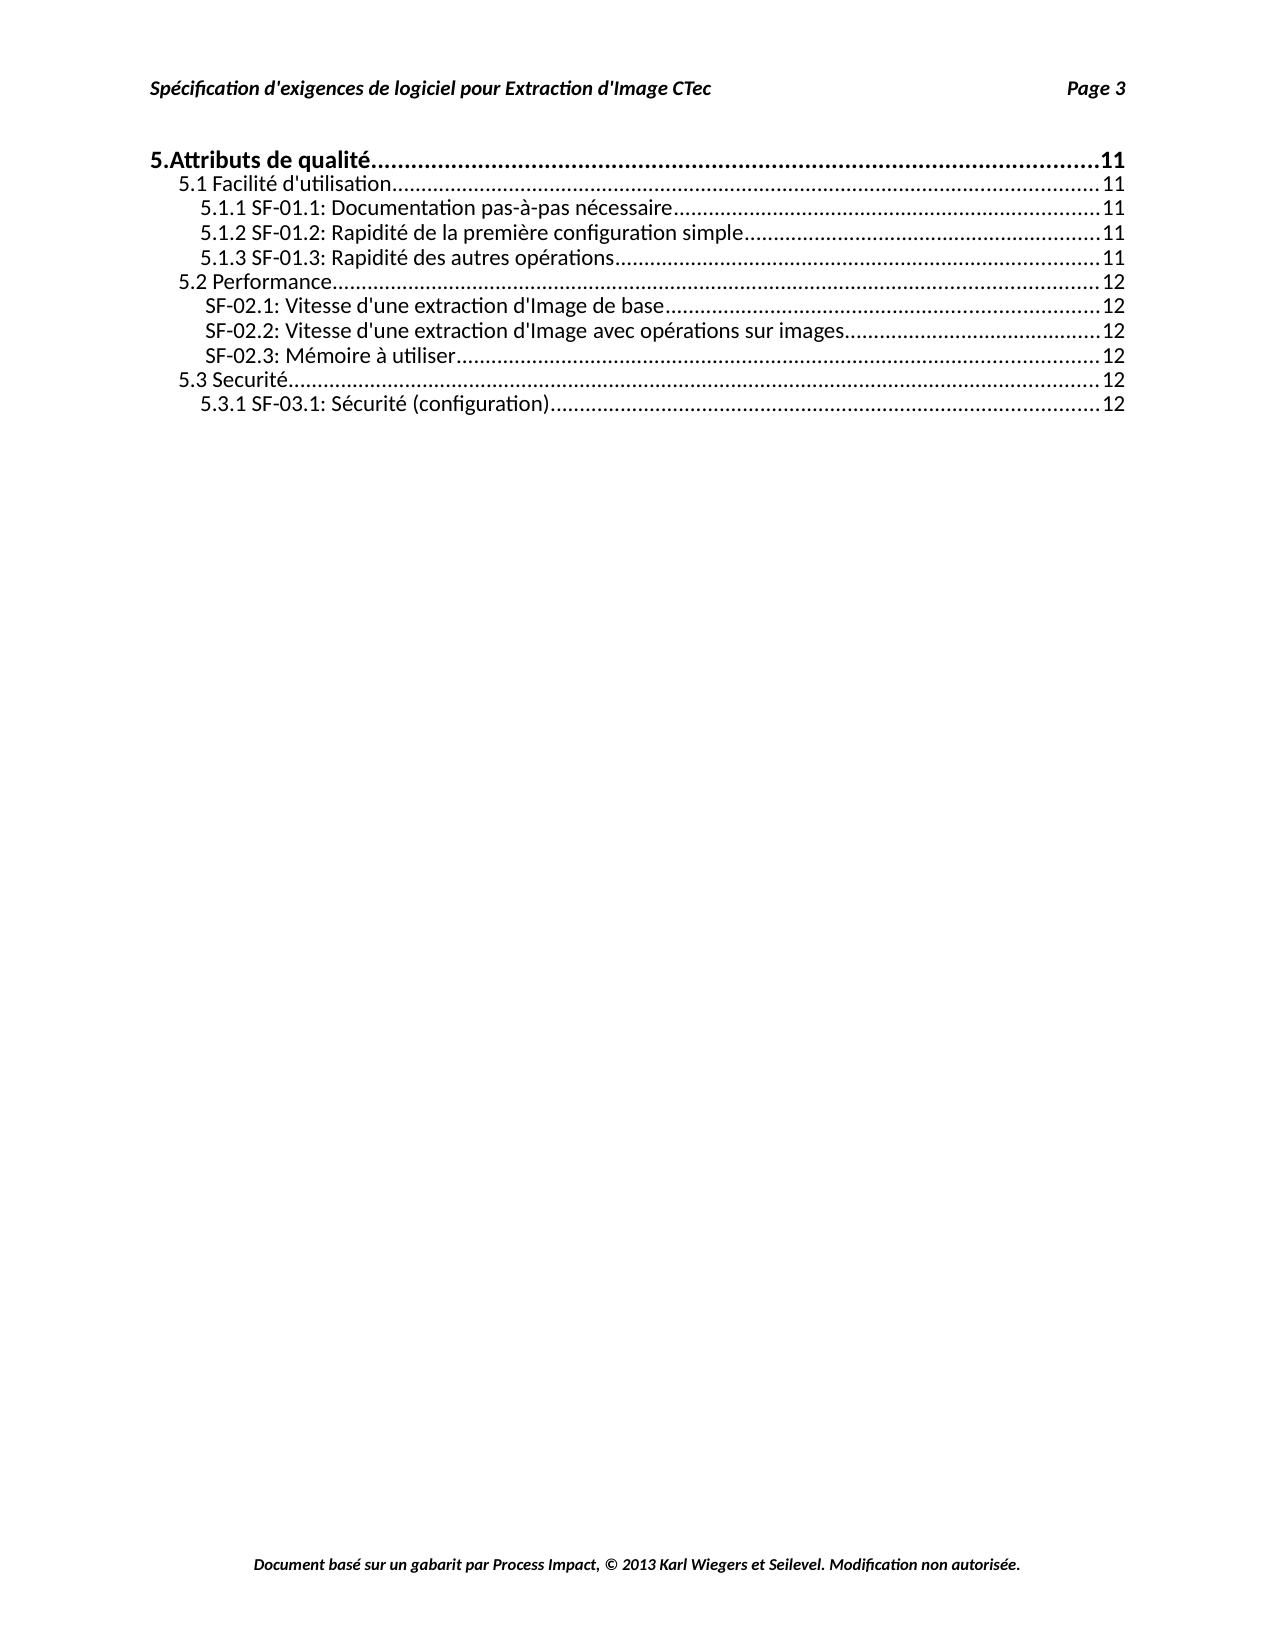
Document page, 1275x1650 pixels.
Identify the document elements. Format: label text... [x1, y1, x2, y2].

text 5.1.1 SF-01.1: Documentation pas-à-pas nécessaire 11 [200, 196, 1125, 221]
text SF-02.3: Mémoire à utiliser 12 [200, 344, 1125, 369]
text 5.3 Securité 12 [178, 369, 1125, 392]
text 5.Attributs de qualité 11 [150, 150, 1125, 173]
text 5.2 Performance 12 [178, 271, 1125, 294]
text 5.1.3 SF-01.3: Rapidité des autres opérations 11 [200, 246, 1125, 271]
text SF-02.1: Vitesse d'une extraction d'Image de base 12 [200, 294, 1125, 319]
text 5.1.2 SF-01.2: Rapidité de la première configuration simple 11 [200, 221, 1125, 246]
text SF-02.2: Vitesse d'une extraction d'Image avec opérations sur images 12 [200, 319, 1125, 344]
text 5.3.1 SF-03.1: Sécurité (configuration) 12 [200, 392, 1125, 417]
text 5.1 Facilité d'utilisation 11 [178, 173, 1125, 196]
